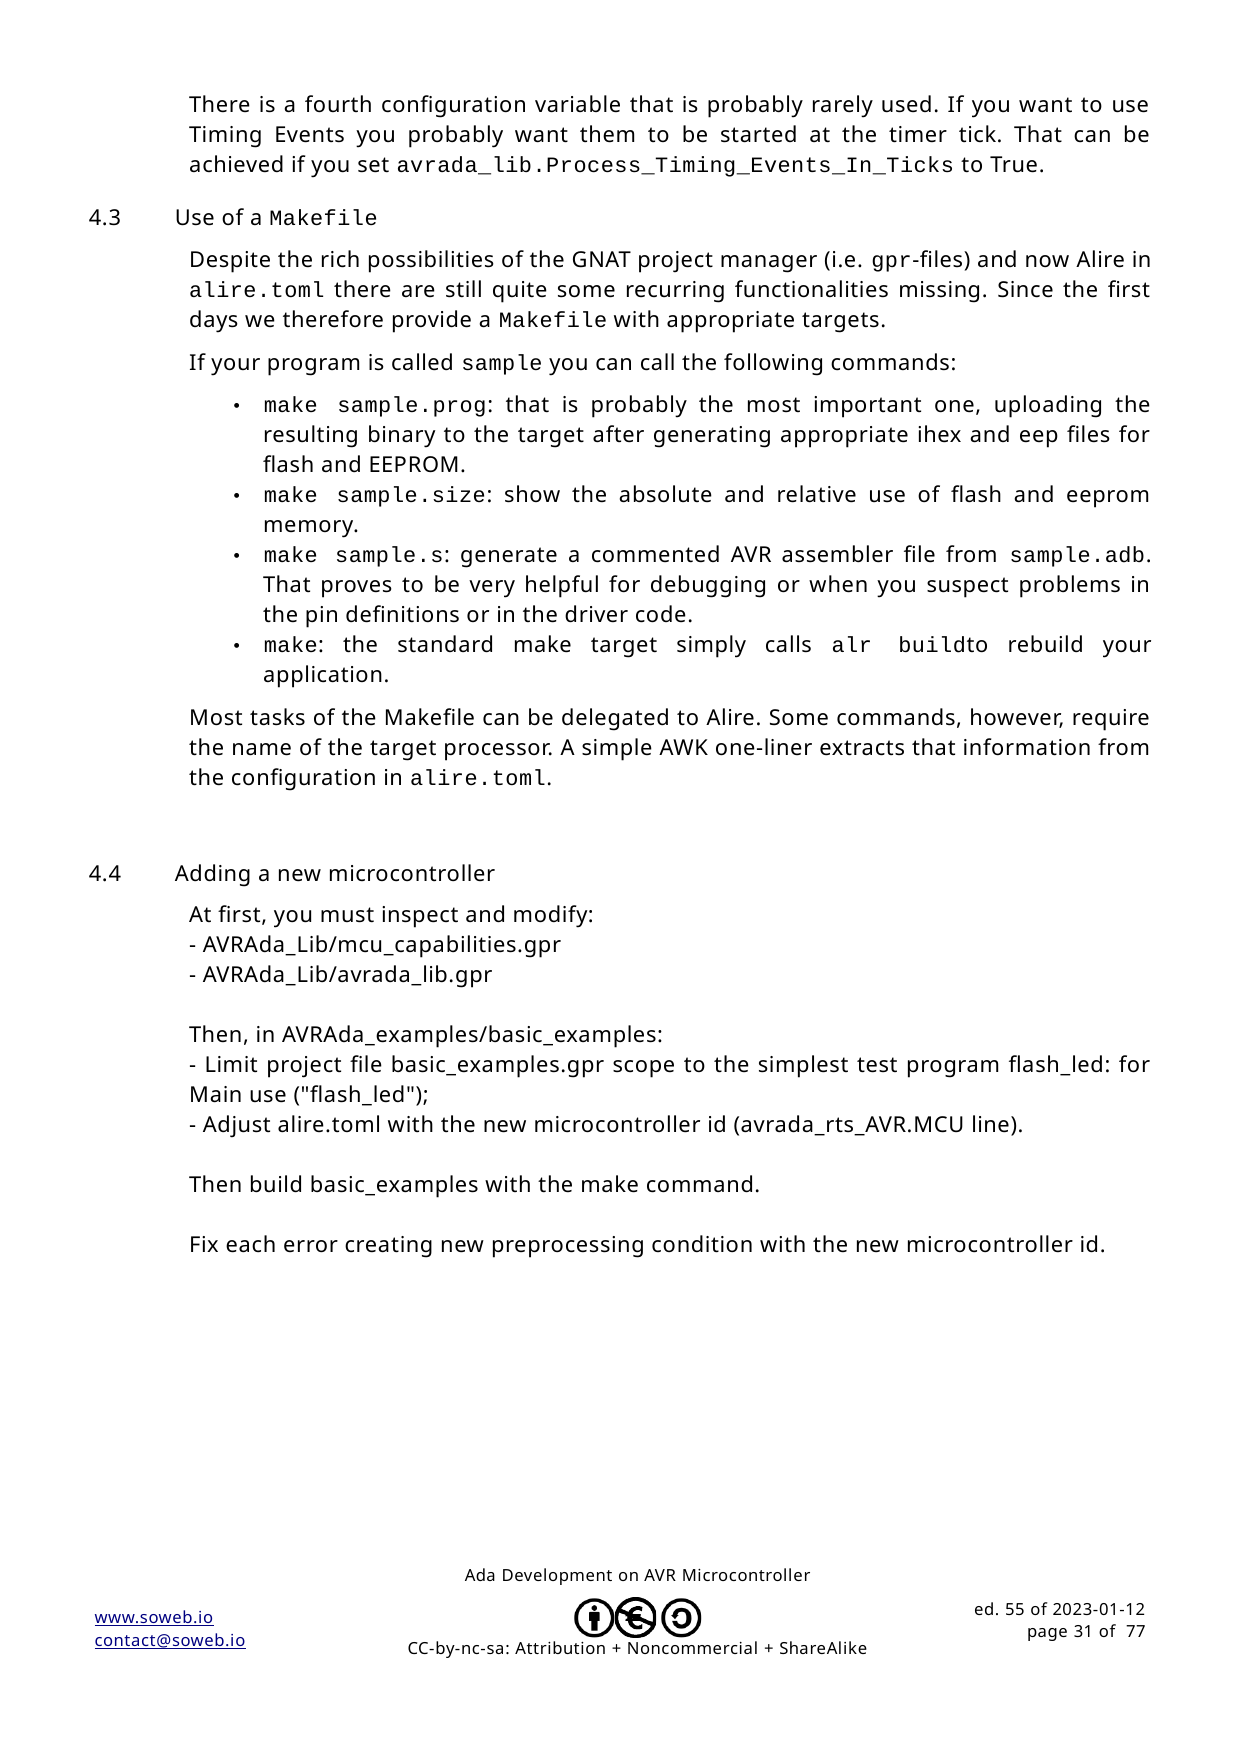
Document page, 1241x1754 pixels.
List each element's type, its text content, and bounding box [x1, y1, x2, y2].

text Then, in AVRAda_examples/basic_examples: [189, 1019, 1152, 1049]
picture [660, 1597, 702, 1638]
text At first, you must inspect and modify: [189, 899, 1152, 929]
subtitle Use of a Makefile [88, 202, 1152, 232]
text Then build basic_examples with the make command. [189, 1169, 1152, 1199]
text - Limit project file basic_examples.gpr scope to the simplest test program flash_led: for Main use ("flash_led"); [189, 1049, 1152, 1109]
text Fix each error creating new preprocessing condition with the new microcontroller id. [189, 1229, 1152, 1259]
list make sample.prog: that is probably the most important one, uploading the resulting binary to the target after generating appropriate ihex and eep files for flash and EEPROM. [233, 389, 1152, 479]
text - AVRAda_Lib/mcu_capabilities.gpr [189, 929, 1152, 959]
list make sample.s: generate a commented AVR assembler file from sample.adb. That proves to be very helpful for debugging or when you suspect problems in the pin definitions or in the driver code. [233, 539, 1152, 629]
text If your program is called sample you can call the following commands: [189, 346, 1152, 376]
text Despite the rich possibilities of the GNAT project manager (i.e. gpr-files) and now Alire in alire.toml there are still quite some recurring functionalities missing. Since the first days we therefore provide a Makefile with appropriate targets. [189, 244, 1152, 334]
subtitle Adding a new microcontroller [88, 858, 1152, 888]
text Most tasks of the Makefile can be delegated to Alire. Some commands, however, require the name of the target processor. A simple AWK one-liner extracts that information from the configuration in alire.toml. [189, 701, 1152, 791]
list make: the standard make target simply calls alr buildto rebuild your application. [233, 629, 1152, 689]
picture [573, 1597, 657, 1638]
list make sample.size: show the absolute and relative use of flash and eeprom memory. [233, 479, 1152, 539]
text - AVRAda_Lib/avrada_lib.gpr [189, 959, 1152, 989]
text - Adjust alire.toml with the new microcontroller id (avrada_rts_AVR.MCU line). [189, 1109, 1152, 1139]
text There is a fourth configuration variable that is probably rarely used. If you want to use Timing Events you probably want them to be started at the timer tick. That can be achieved if you set avrada_lib.Process_Timing_Events_In_Ticks to True. [189, 88, 1152, 178]
